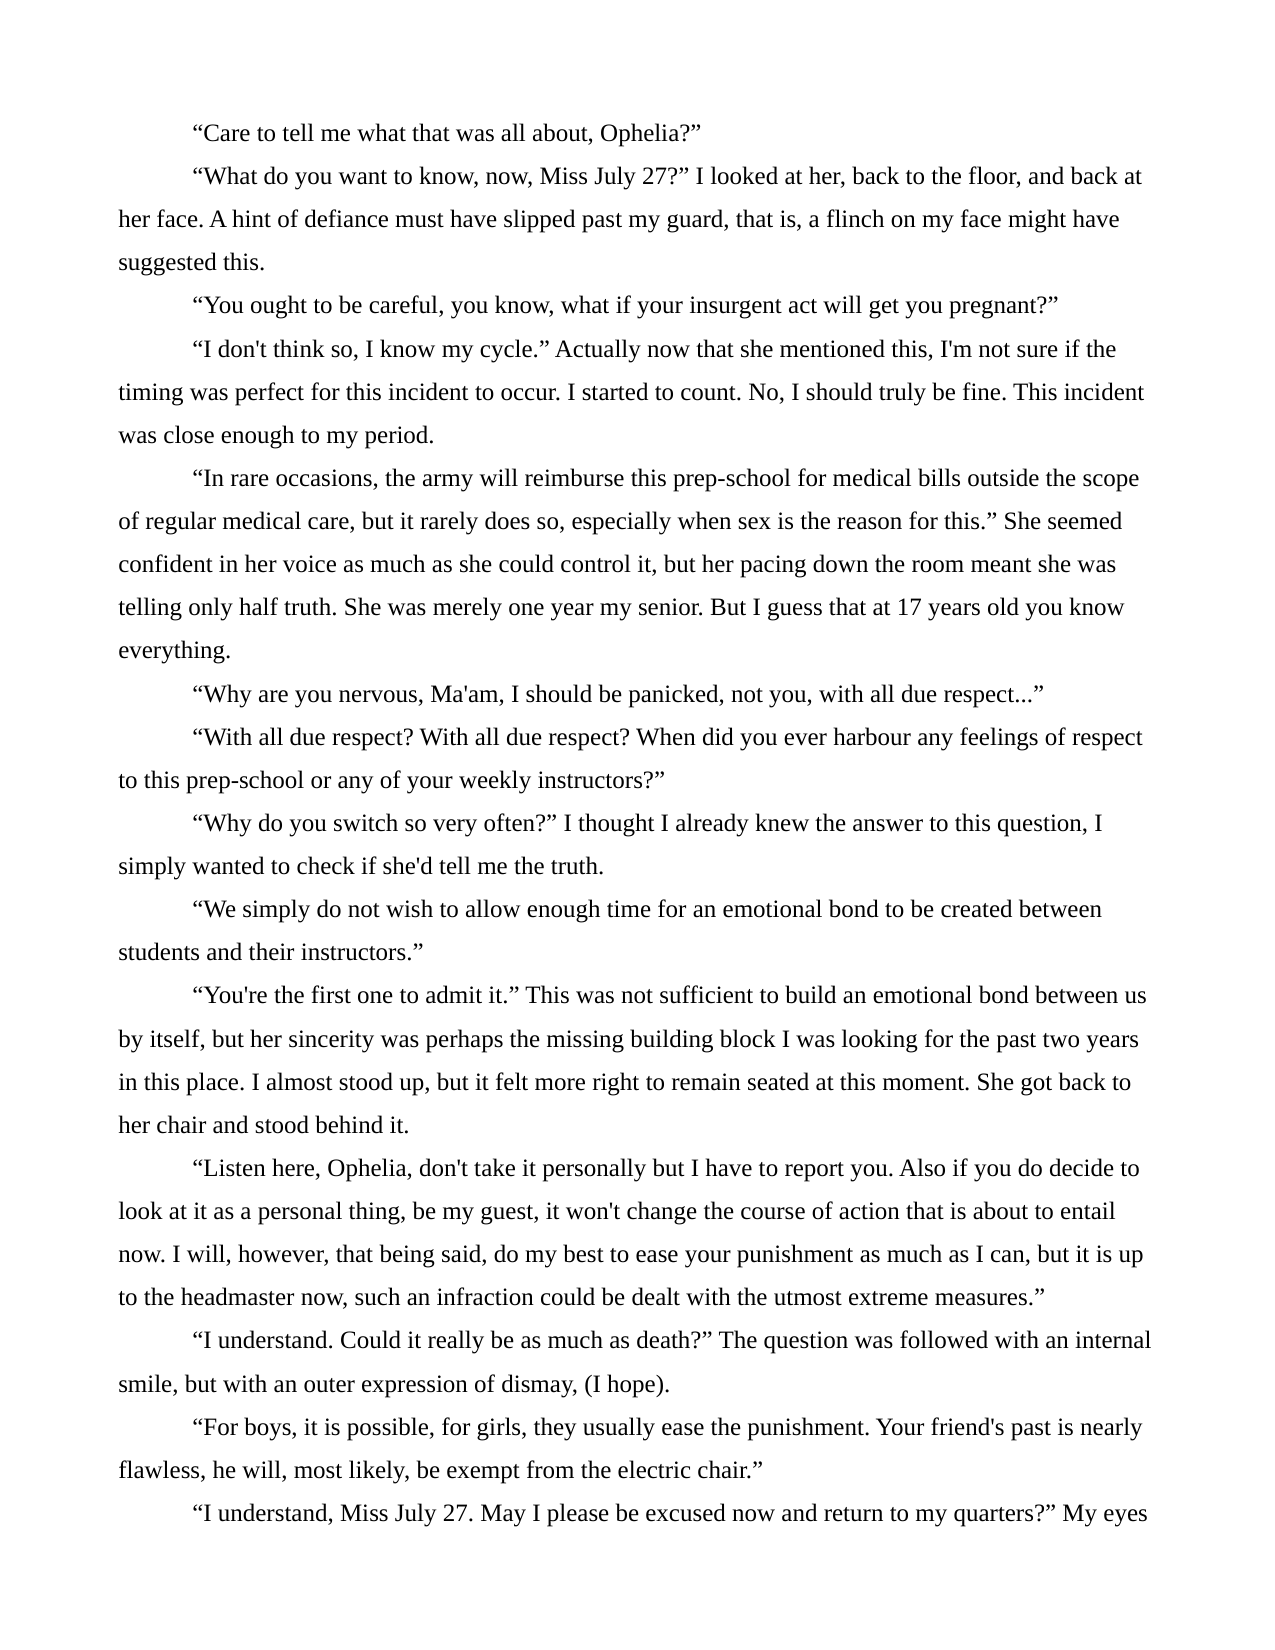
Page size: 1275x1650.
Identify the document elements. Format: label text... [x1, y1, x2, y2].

text “I understand. Could it really be as much as death?” The question was followed with an internal smile, but with an outer expression of dismay, (I hope). [118, 1326, 1157, 1397]
text “Care to tell me what that was all about, Ophelia?” [118, 118, 1157, 147]
text “Listen here, Ophelia, don't take it personally but I have to report you. Also if you do decide to look at it as a personal thing, be my guest, it won't change the course of action that is about to entail now. I will, however, that being said, do my best to ease your punishment as much as I can, but it is up to the headmaster now, such an infraction could be dealt with the utmost extreme measures.” [118, 1153, 1157, 1311]
text “You ought to be careful, you know, what if your insurgent act will get you pregnant?” [118, 291, 1157, 319]
text “I don't think so, I know my cycle.” Actually now that she mentioned this, I'm not sure if the timing was perfect for this incident to occur. I started to count. No, I should truly be fine. This incident was close enough to my period. [118, 334, 1157, 449]
text “We simply do not wish to allow enough time for an emotional bond to be created between students and their instructors.” [118, 894, 1157, 966]
text “Why do you switch so very often?” I thought I already knew the answer to this question, I simply wanted to check if she'd tell me the truth. [118, 808, 1157, 880]
text “With all due respect? With all due respect? When did you ever harbour any feelings of respect to this prep-school or any of your weekly instructors?” [118, 722, 1157, 794]
text “You're the first one to admit it.” This was not sufficient to build an emotional bond between us by itself, but her sincerity was perhaps the missing building block I was looking for the past two years in this place. I almost stood up, but it felt more right to remain seated at this moment. She got back to her chair and stood behind it. [118, 981, 1157, 1139]
text “For boys, it is possible, for girls, they usually ease the punishment. Your friend's past is nearly flawless, he will, most likely, be exempt from the electric chair.” [118, 1412, 1157, 1484]
text “Why are you nervous, Ma'am, I should be panicked, not you, with all due respect...” [118, 679, 1157, 707]
text “What do you want to know, now, Miss July 27?” I looked at her, back to the floor, and back at her face. A hint of defiance must have slipped past my guard, that is, a flinch on my face might have suggested this. [118, 161, 1157, 276]
text “I understand, Miss July 27. May I please be excused now and return to my quarters?” My eyes [118, 1498, 1157, 1527]
text “In rare occasions, the army will reimburse this prep-school for medical bills outside the scope of regular medical care, but it rarely does so, especially when sex is the reason for this.” She seemed confident in her voice as much as she could control it, but her pacing down the room meant she was telling only half truth. She was merely one year my senior. But I guess that at 17 years old you know everything. [118, 463, 1157, 664]
